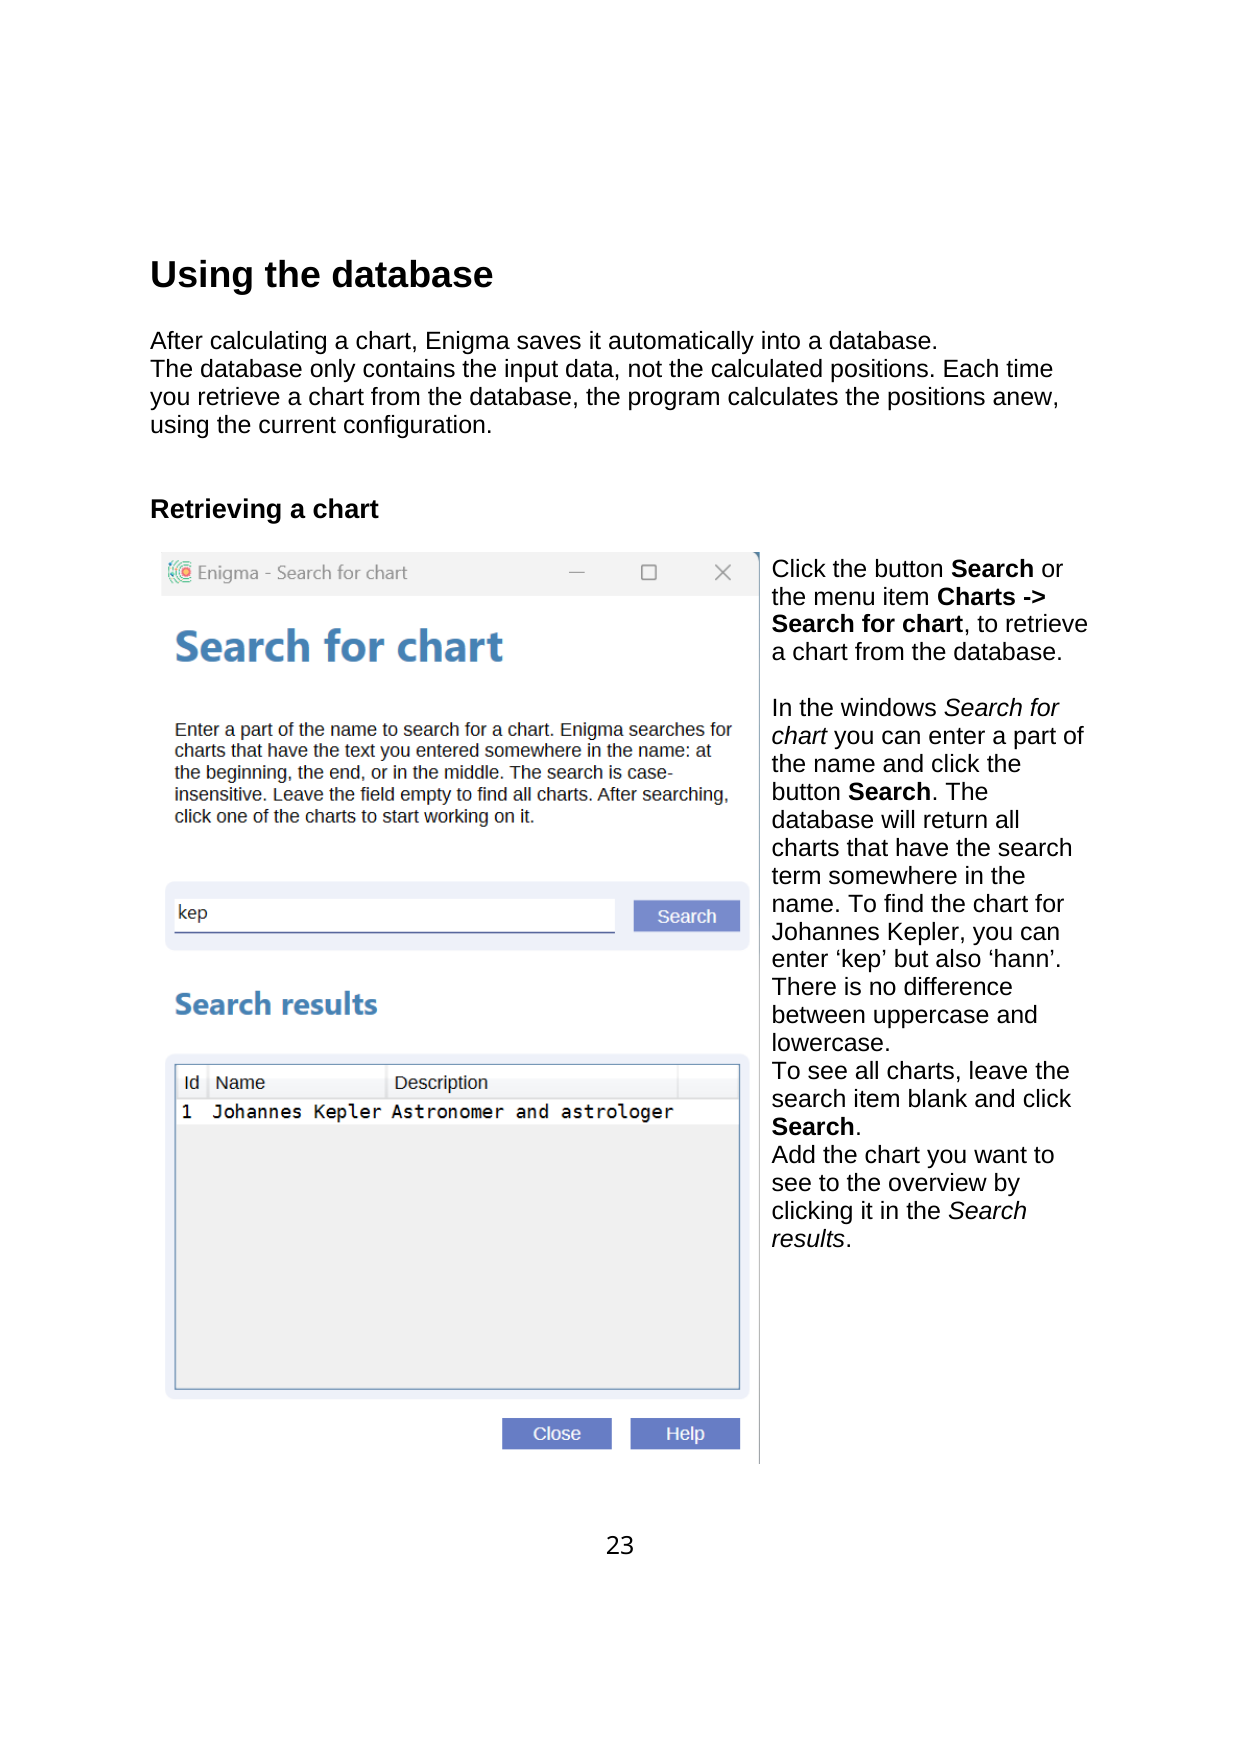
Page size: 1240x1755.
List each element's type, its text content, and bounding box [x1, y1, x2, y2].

text Add the chart you want to see to the overview by clicking it in the Search results. [760, 1141, 1089, 1252]
text Click the button Search or the menu item Charts -> Search for chart, to retrieve a chart from the database. [760, 554, 1089, 666]
subtitle Retrieving a chart [150, 493, 1089, 524]
text The database only contains the input data, not the calculated positions. Each time you retrieve a chart from the database, the program calculates the positions anew, using the current configuration. [150, 355, 1089, 438]
text After calculating a chart, Enigma saves it automatically into a database. [150, 327, 1089, 355]
subtitle Using the database [150, 253, 1089, 295]
text In the windows Search for chart you can enter a part of the name and click the button Search. The database will return all charts that have the search term somewhere in the name. To find the chart for Johannes Kepler, you can enter ‘kep’ but also ‘hann’. There is no difference between uppercase and lowercase. [760, 694, 1089, 1057]
text To see all charts, leave the search item blank and click Search. [760, 1057, 1089, 1141]
picture [161, 552, 760, 1464]
